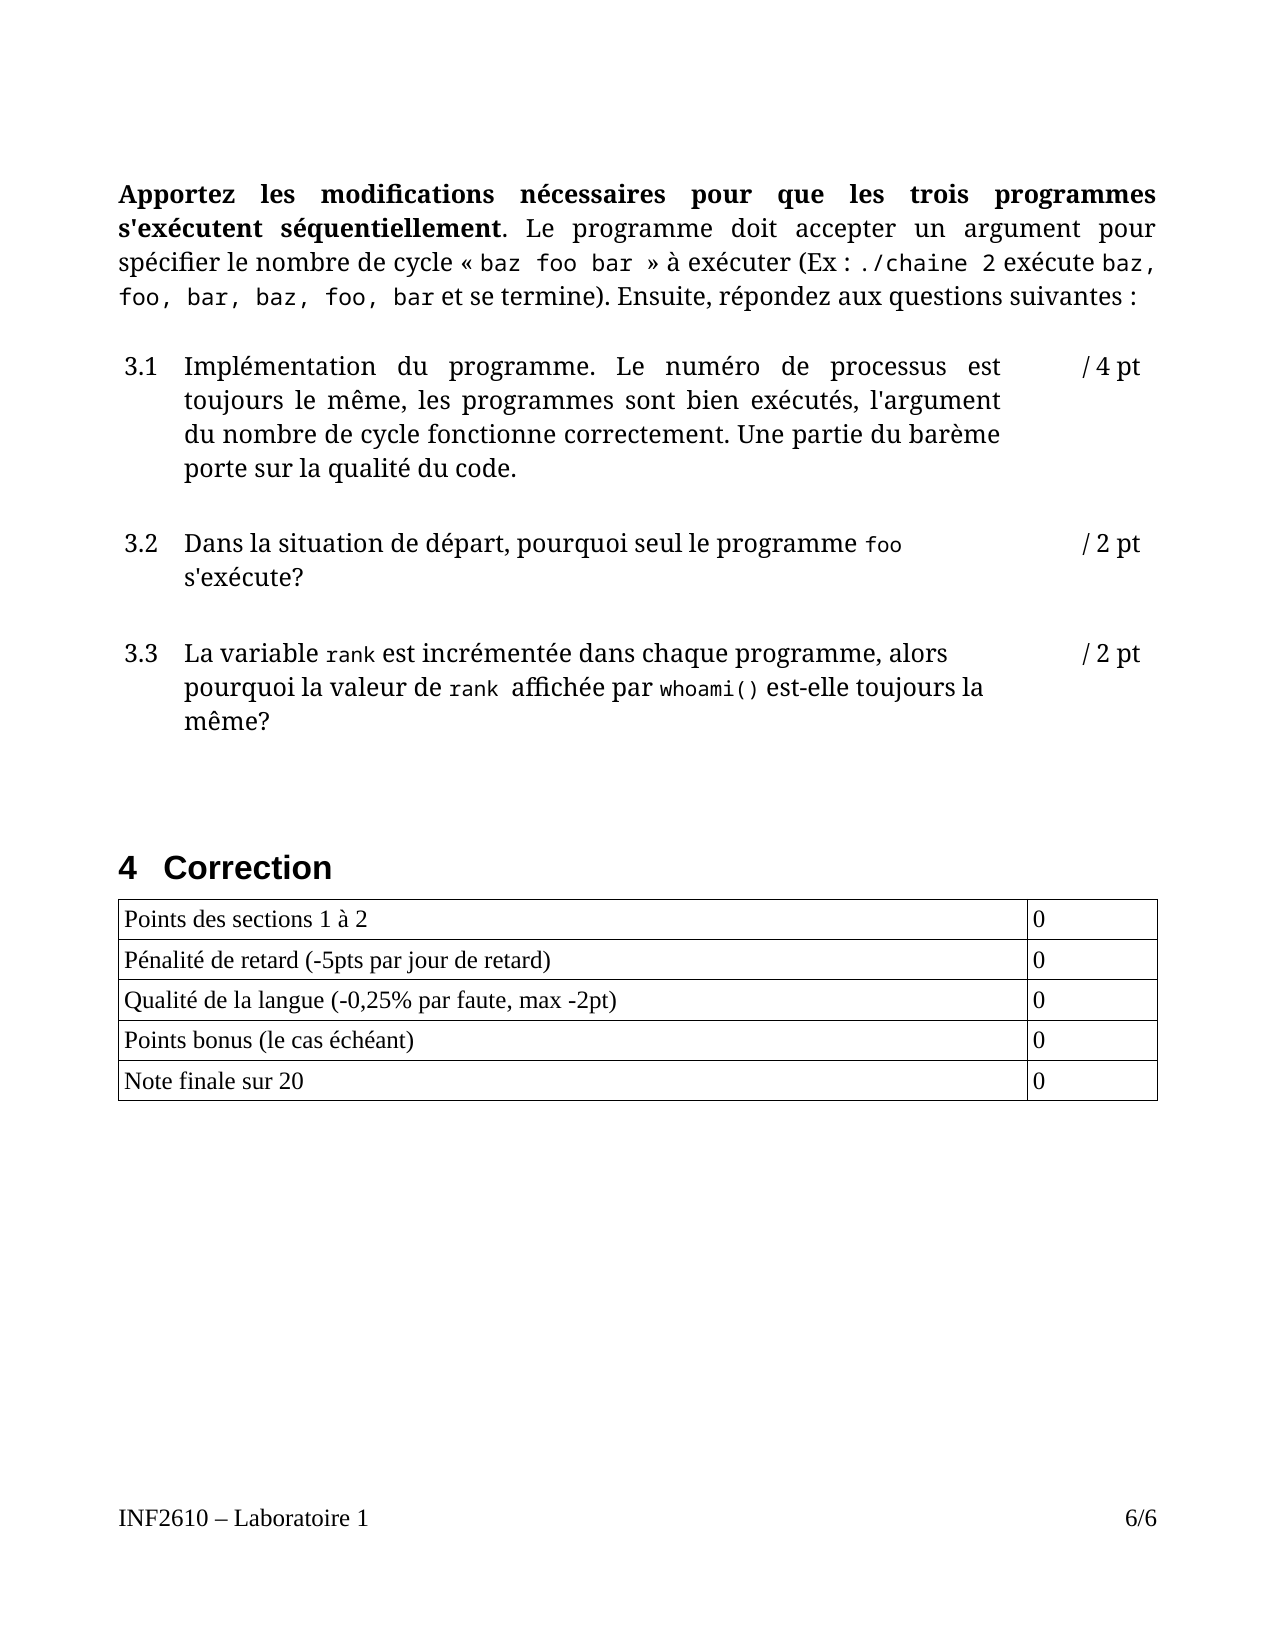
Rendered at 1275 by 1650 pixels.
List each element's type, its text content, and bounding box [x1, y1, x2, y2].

table_header Implémentation du programme. Le numéro de processus est toujours le même, les programmes sont bien exécutés, l'argument du nombre de cycle fonctionne correctement. Une partie du barème porte sur la qualité du code. [118, 328, 1007, 505]
table_cell / 2 pt [1077, 615, 1157, 758]
table_cell 0 [1028, 1021, 1157, 1060]
table_cell 0 [1028, 1061, 1157, 1100]
table_cell Pénalité de retard (-5pts par jour de retard) [119, 940, 1027, 979]
table_header 0 [1028, 900, 1157, 939]
table_cell Points bonus (le cas échéant) [119, 1021, 1027, 1060]
table_header [1008, 328, 1077, 505]
table_cell Note finale sur 20 [119, 1061, 1027, 1100]
table_cell / 2 pt [1077, 505, 1157, 615]
table_cell [1008, 505, 1077, 615]
table_cell Qualité de la langue (-0,25% par faute, max -2pt) [119, 980, 1027, 1020]
subtitle Correction [118, 848, 1157, 886]
table_header Points des sections 1 à 2 [119, 900, 1027, 939]
table_cell Dans la situation de départ, pourquoi seul le programme foo s'exécute? [118, 505, 1007, 615]
table_cell 0 [1028, 940, 1157, 979]
table_cell 0 [1028, 980, 1157, 1020]
table_cell [1008, 615, 1077, 758]
table_cell La variable rank est incrémentée dans chaque programme, alors pourquoi la valeur de rank affichée par whoami() est-elle toujours la même? [118, 615, 1007, 758]
text Apportez les modifications nécessaires pour que les trois programmes s'exécutent séquentiellement. Le programme doit accepter un argument pour spécifier le nombre de cycle « baz foo bar » à exécuter (Ex : ./chaine 2 exécute baz, foo, bar, baz, foo, bar et se termine). Ensuite, répondez aux questions suivantes : [118, 176, 1157, 313]
table_header / 4 pt [1077, 328, 1157, 505]
